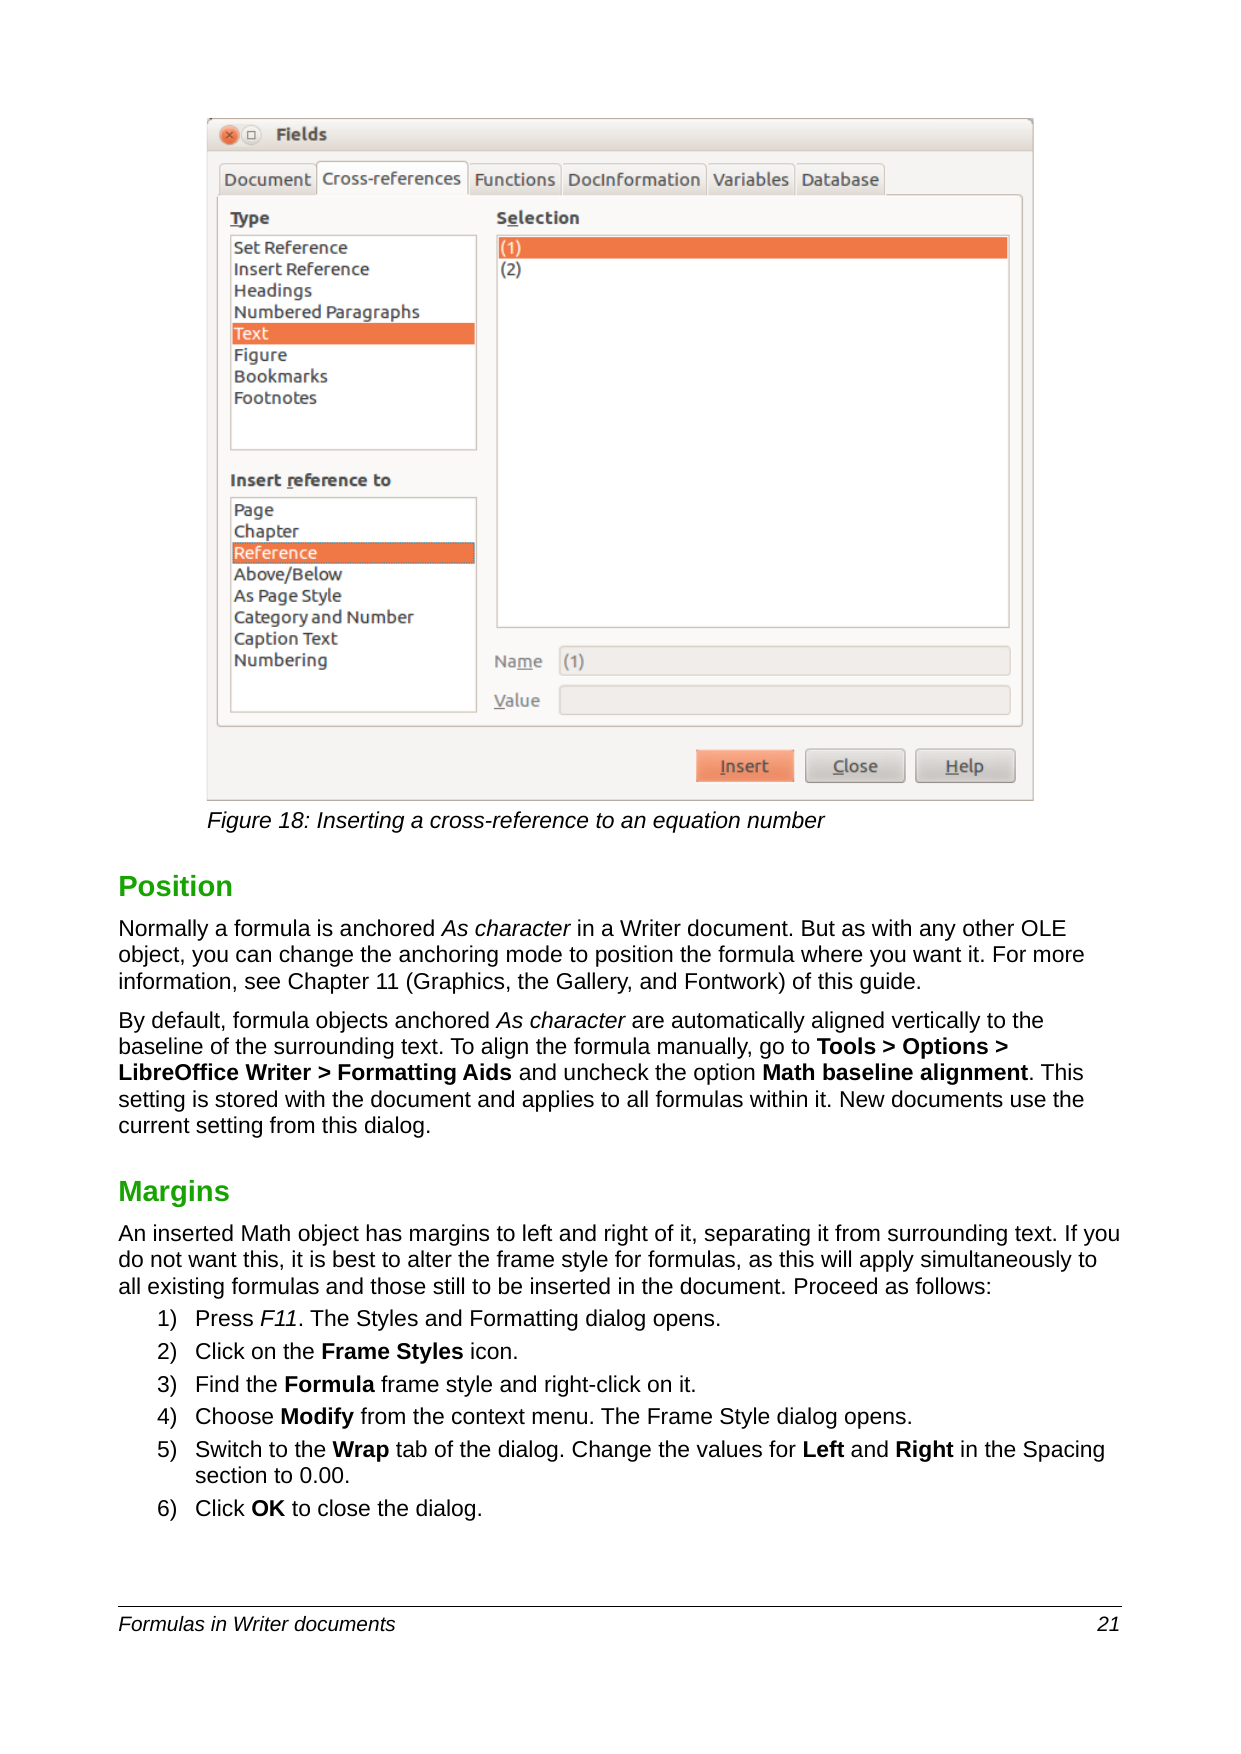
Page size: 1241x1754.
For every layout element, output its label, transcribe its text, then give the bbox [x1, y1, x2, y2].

text By default, formula objects anchored As character are automatically aligned vertically to the baseline of the surrounding text. To align the formula manually, go to Tools > Options > LibreOffice Writer > Formatting Aids and uncheck the option Math baseline alignment. This setting is stored with the document and applies to all formulas within it. New documents use the current setting from this dialog. [118, 1007, 1122, 1138]
list Press F11. The Styles and Formatting dialog opens. [177, 1305, 1122, 1332]
text Figure 18: Inserting a cross-reference to an equation number [207, 807, 1033, 834]
list Switch to the Wrap tab of the dialog. Change the values for Left and Right in the Spacing section to 0.00. [177, 1436, 1122, 1488]
list Click on the Frame Styles icon. [177, 1338, 1122, 1364]
list Click OK to close the dialog. [177, 1495, 1122, 1521]
list Choose Modify from the context menu. The Frame Style dialog opens. [177, 1403, 1122, 1429]
subtitle Position [118, 869, 1122, 903]
list Find the Formula frame style and right-click on it. [177, 1371, 1122, 1397]
text Normally a formula is anchored As character in a Writer document. But as with any other OLE object, you can change the anchoring mode to position the formula where you want it. For more information, see Chapter 11 (Graphics, the Gallery, and Fontwork) of this guide. [118, 915, 1122, 994]
picture [206, 118, 1034, 801]
list An inserted Math object has margins to left and right of it, separating it from surrounding text. If you do not want this, it is best to alter the frame style for formulas, as this will apply simultaneously to all existing formulas and those still to be inserted in the document. Proceed as follows: [118, 1220, 1122, 1299]
subtitle Margins [118, 1174, 1122, 1207]
